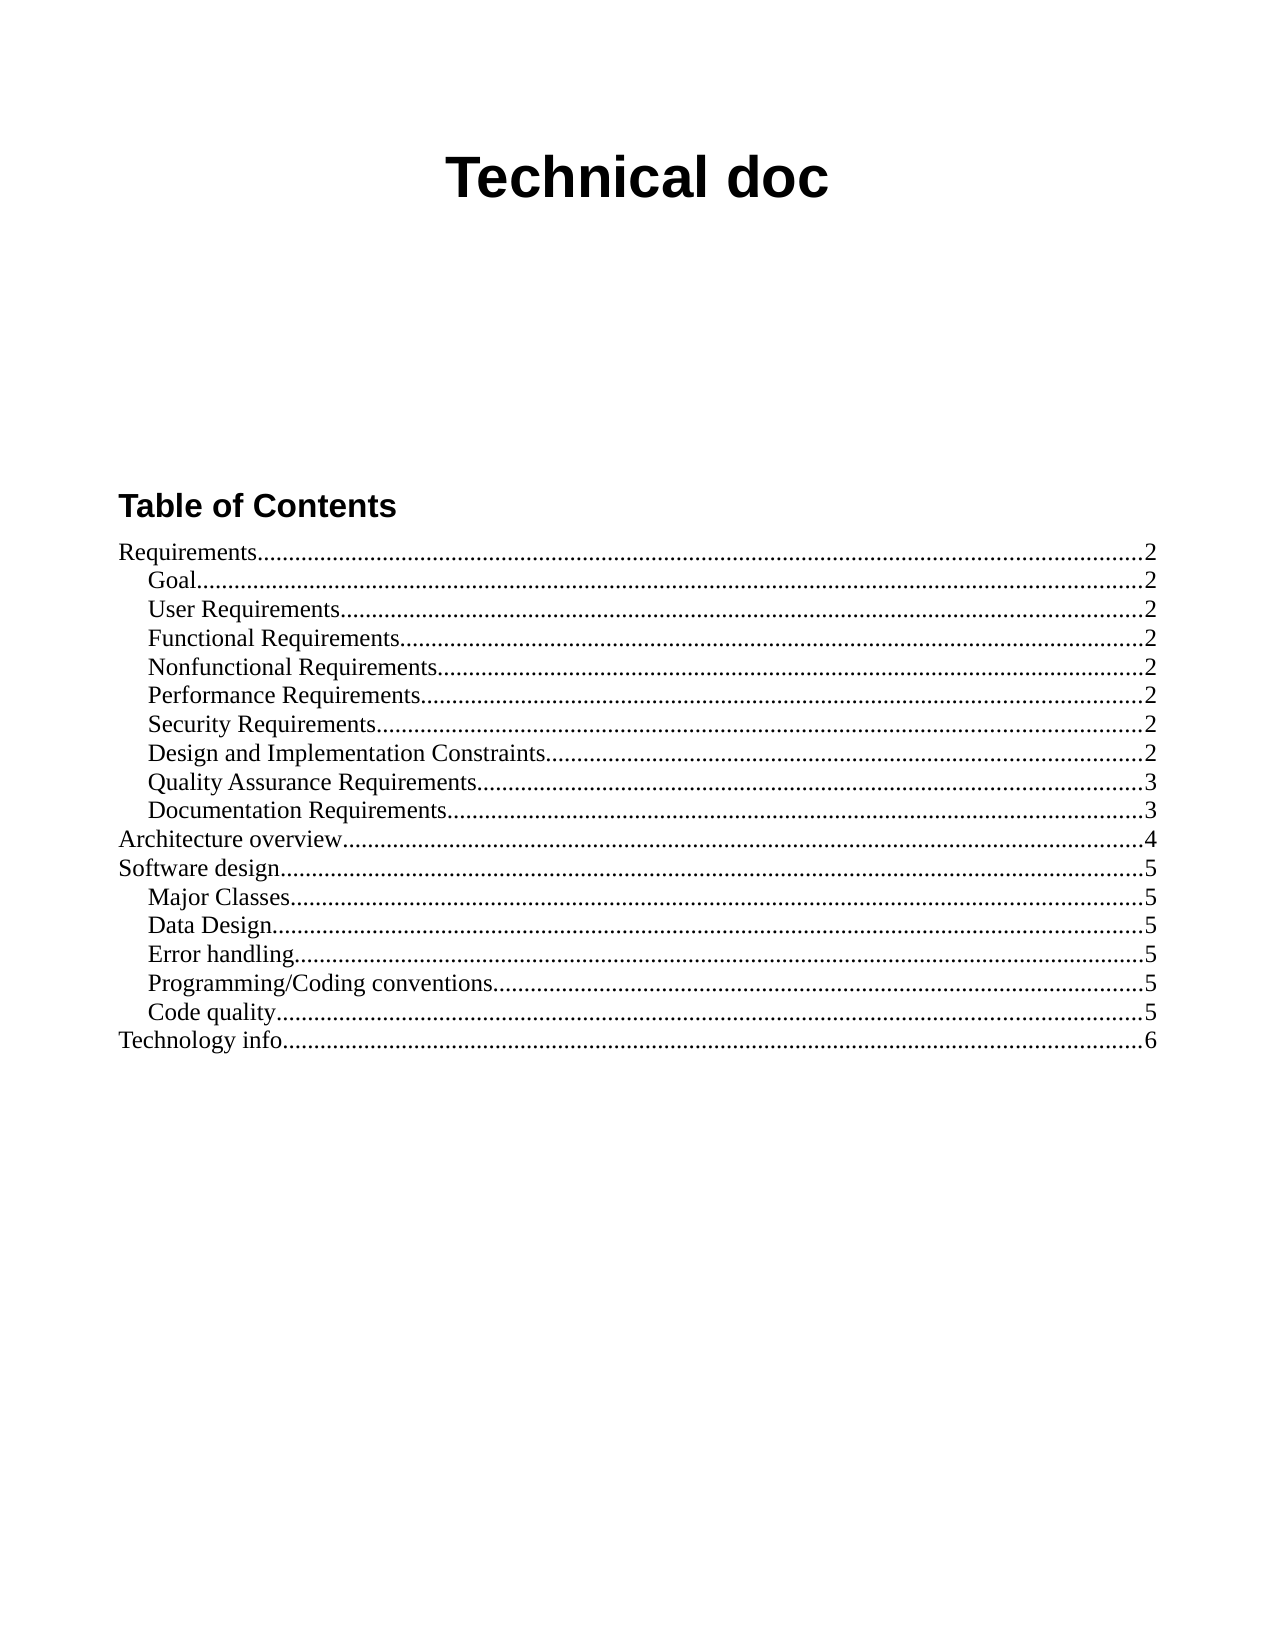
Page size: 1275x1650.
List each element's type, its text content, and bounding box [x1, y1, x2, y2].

text Data Design 5 [148, 910, 1157, 939]
text Architecture overview 4 [118, 824, 1157, 853]
text Requirements 2 [118, 537, 1157, 565]
text Technology info 6 [118, 1025, 1157, 1054]
text Error handling 5 [148, 939, 1157, 968]
text Programming/Coding conventions 5 [148, 968, 1157, 997]
text User Requirements 2 [148, 594, 1157, 623]
text Major Classes 5 [148, 882, 1157, 910]
title Technical doc [118, 143, 1157, 210]
text Quality Assurance Requirements 3 [148, 767, 1157, 795]
text Nonfunctional Requirements 2 [148, 652, 1157, 680]
text Functional Requirements 2 [148, 623, 1157, 652]
text Code quality 5 [148, 997, 1157, 1025]
text Documentation Requirements 3 [148, 795, 1157, 824]
text Performance Requirements 2 [148, 680, 1157, 709]
text Software design 5 [118, 853, 1157, 882]
text Security Requirements 2 [148, 709, 1157, 738]
text Design and Implementation Constraints 2 [148, 738, 1157, 767]
text Goal 2 [148, 565, 1157, 594]
subtitle Table of Contents [118, 486, 1157, 524]
